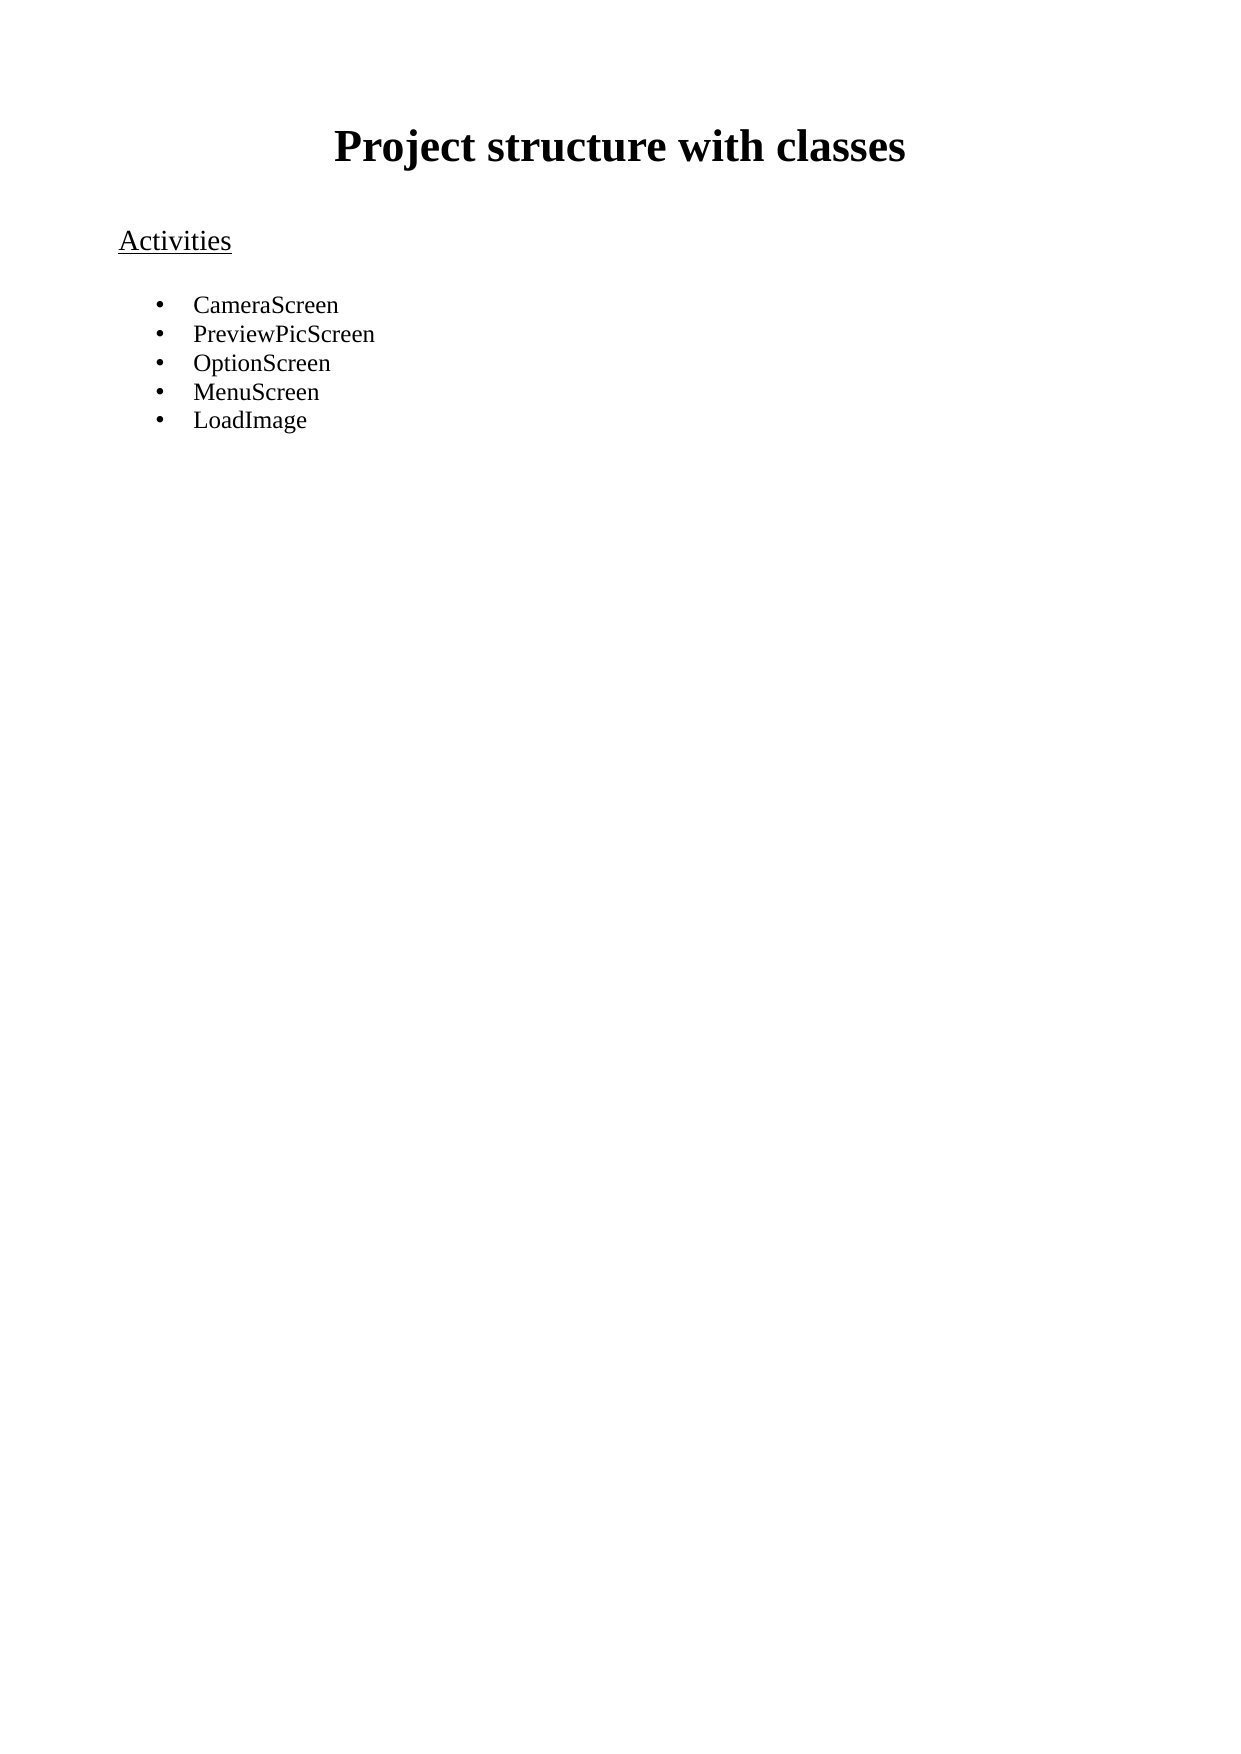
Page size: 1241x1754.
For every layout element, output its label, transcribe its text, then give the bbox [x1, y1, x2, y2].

list LoadImage [156, 406, 1122, 434]
list CameraScreen [156, 291, 1122, 319]
text Activities [118, 223, 1122, 257]
list PreviewPicScreen [156, 319, 1122, 348]
text Project structure with classes [118, 118, 1122, 171]
list MenuScreen [156, 377, 1122, 406]
list OptionScreen [156, 348, 1122, 377]
